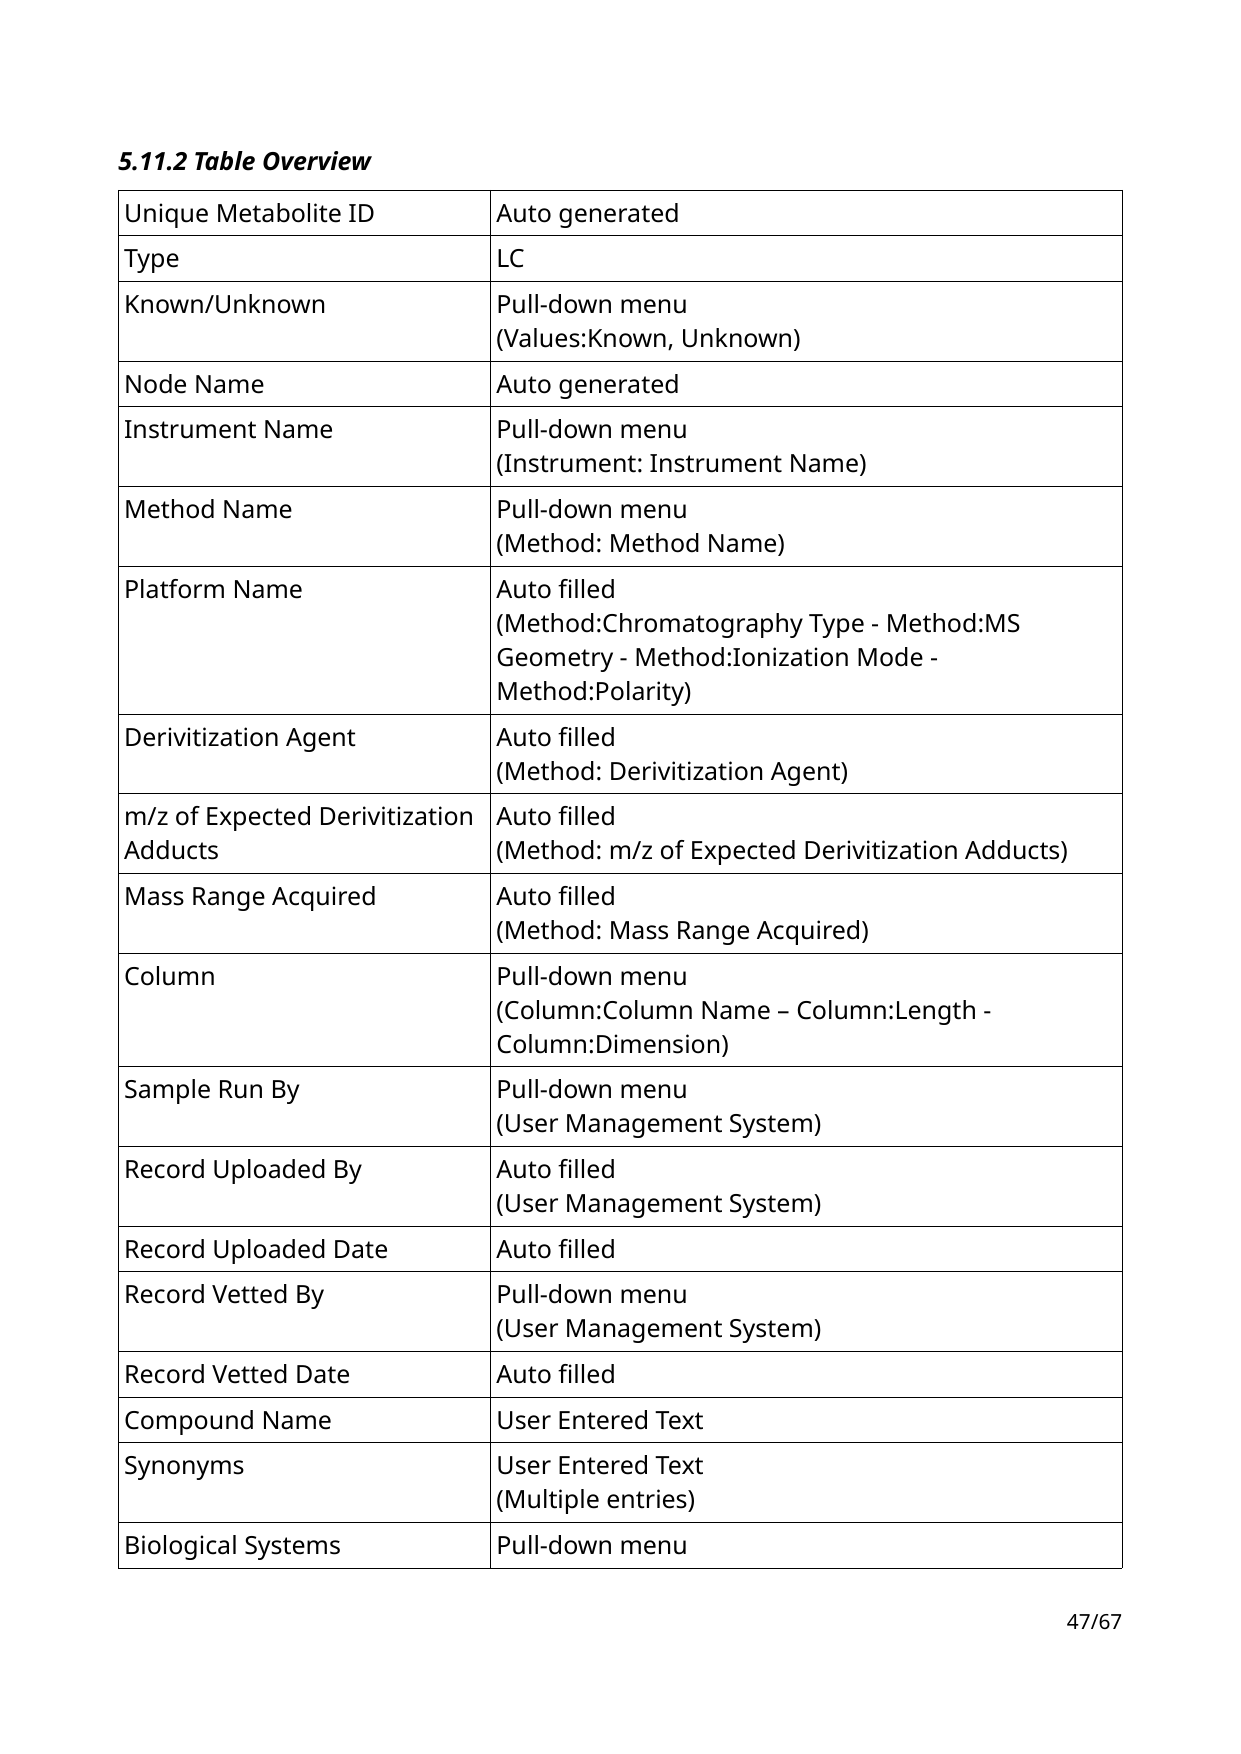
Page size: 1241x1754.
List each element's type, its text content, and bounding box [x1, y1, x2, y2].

table_cell Auto filled [491, 1227, 1122, 1271]
table_cell Node Name [119, 362, 490, 406]
table_cell Pull-down menu (User Management System) [491, 1272, 1122, 1351]
table_cell Record Vetted Date [119, 1352, 490, 1397]
table_cell Pull-down menu (Column:Column Name – Column:Length - Column:Dimension) [491, 954, 1122, 1066]
table_cell Auto filled (Method: m/z of Expected Derivitization Adducts) [491, 794, 1122, 873]
table_cell Auto generated [491, 362, 1122, 406]
table_cell m/z of Expected Derivitization Adducts [119, 794, 490, 873]
table_cell Pull-down menu (Method: Method Name) [491, 487, 1122, 566]
table_cell Auto filled (Method: Mass Range Acquired) [491, 874, 1122, 952]
table_cell Auto filled [491, 1352, 1122, 1397]
table_header Unique Metabolite ID [119, 191, 490, 235]
table_cell LC [491, 236, 1122, 281]
table_cell Derivitization Agent [119, 715, 490, 793]
table_cell Sample Run By [119, 1067, 490, 1146]
table_cell Type [119, 236, 490, 281]
table_cell Pull-down menu (User Management System) [491, 1067, 1122, 1146]
table_header Auto generated [491, 191, 1122, 235]
table_cell User Entered Text (Multiple entries) [491, 1443, 1122, 1522]
table_cell Instrument Name [119, 407, 490, 486]
table_cell Biological Systems [119, 1523, 490, 1567]
table_cell Column [119, 954, 490, 1066]
table_cell Record Uploaded Date [119, 1227, 490, 1271]
table_cell Synonyms [119, 1443, 490, 1522]
table_cell Record Vetted By [119, 1272, 490, 1351]
table_cell Method Name [119, 487, 490, 566]
subtitle Table Overview [118, 143, 1122, 177]
table_cell User Entered Text [491, 1398, 1122, 1442]
table_cell Pull-down menu (Instrument: Instrument Name) [491, 407, 1122, 486]
table_cell Mass Range Acquired [119, 874, 490, 952]
table_cell Compound Name [119, 1398, 490, 1442]
table_cell Pull-down menu (Values:Known, Unknown) [491, 282, 1122, 361]
table_cell Record Uploaded By [119, 1147, 490, 1226]
table_cell Auto filled (Method:Chromatography Type - Method:MS Geometry - Method:Ionization Mode - Method:Polarity) [491, 567, 1122, 713]
table_cell Auto filled (Method: Derivitization Agent) [491, 715, 1122, 793]
table_cell Platform Name [119, 567, 490, 713]
table_cell Pull-down menu [491, 1523, 1122, 1567]
table_cell Auto filled (User Management System) [491, 1147, 1122, 1226]
table_cell Known/Unknown [119, 282, 490, 361]
